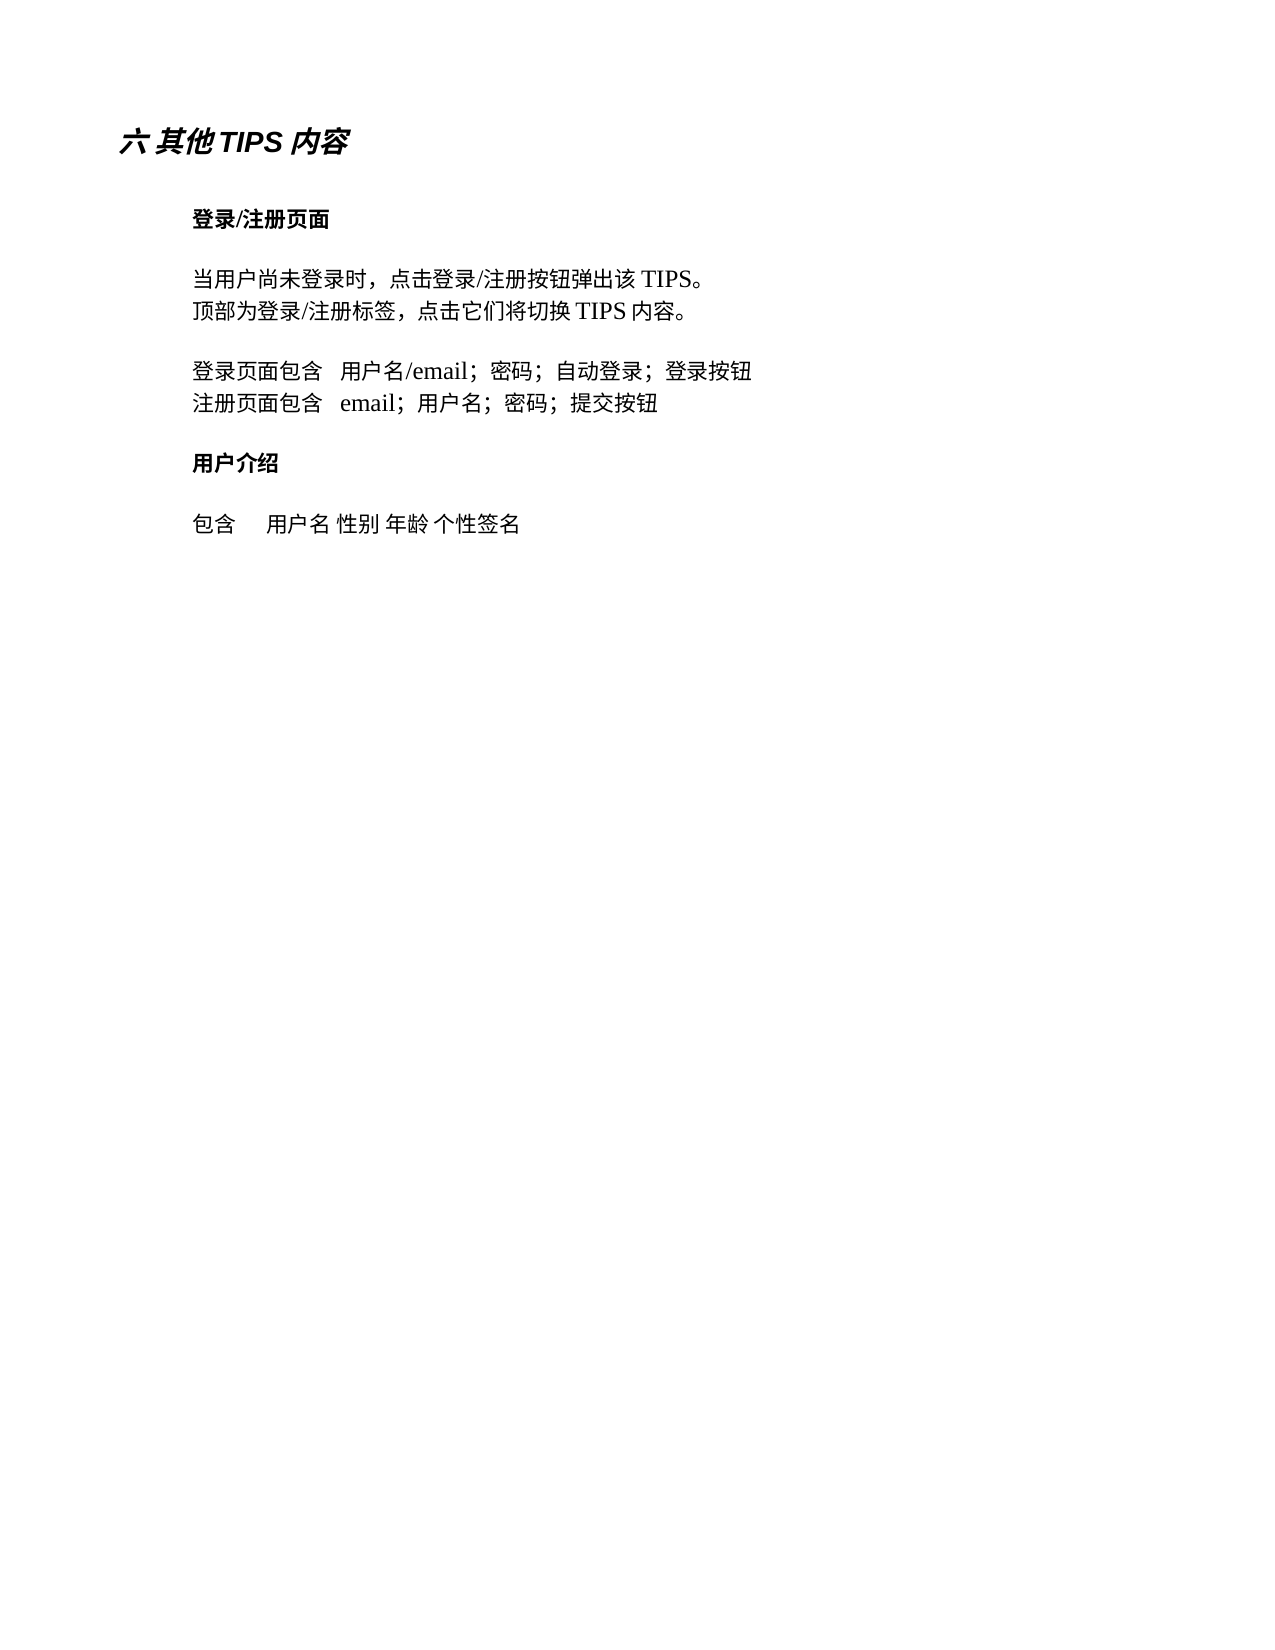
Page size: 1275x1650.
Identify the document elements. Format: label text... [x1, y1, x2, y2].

text 顶部为登录/注册标签，点击它们将切换TIPS内容。 [118, 294, 1157, 325]
text 当用户尚未登录时，点击登录/注册按钮弹出该TIPS。 [118, 262, 1157, 294]
text 包含 用户名 性别 年龄 个性签名 [118, 507, 1157, 538]
subtitle 六 其他TIPS内容 [118, 118, 1157, 160]
text 登录/注册页面 [118, 202, 1157, 233]
text 注册页面包含 email；用户名；密码；提交按钮 [118, 386, 1157, 417]
text 登录页面包含 用户名/email；密码；自动登录；登录按钮 [118, 354, 1157, 386]
text 用户介绍 [118, 446, 1157, 478]
